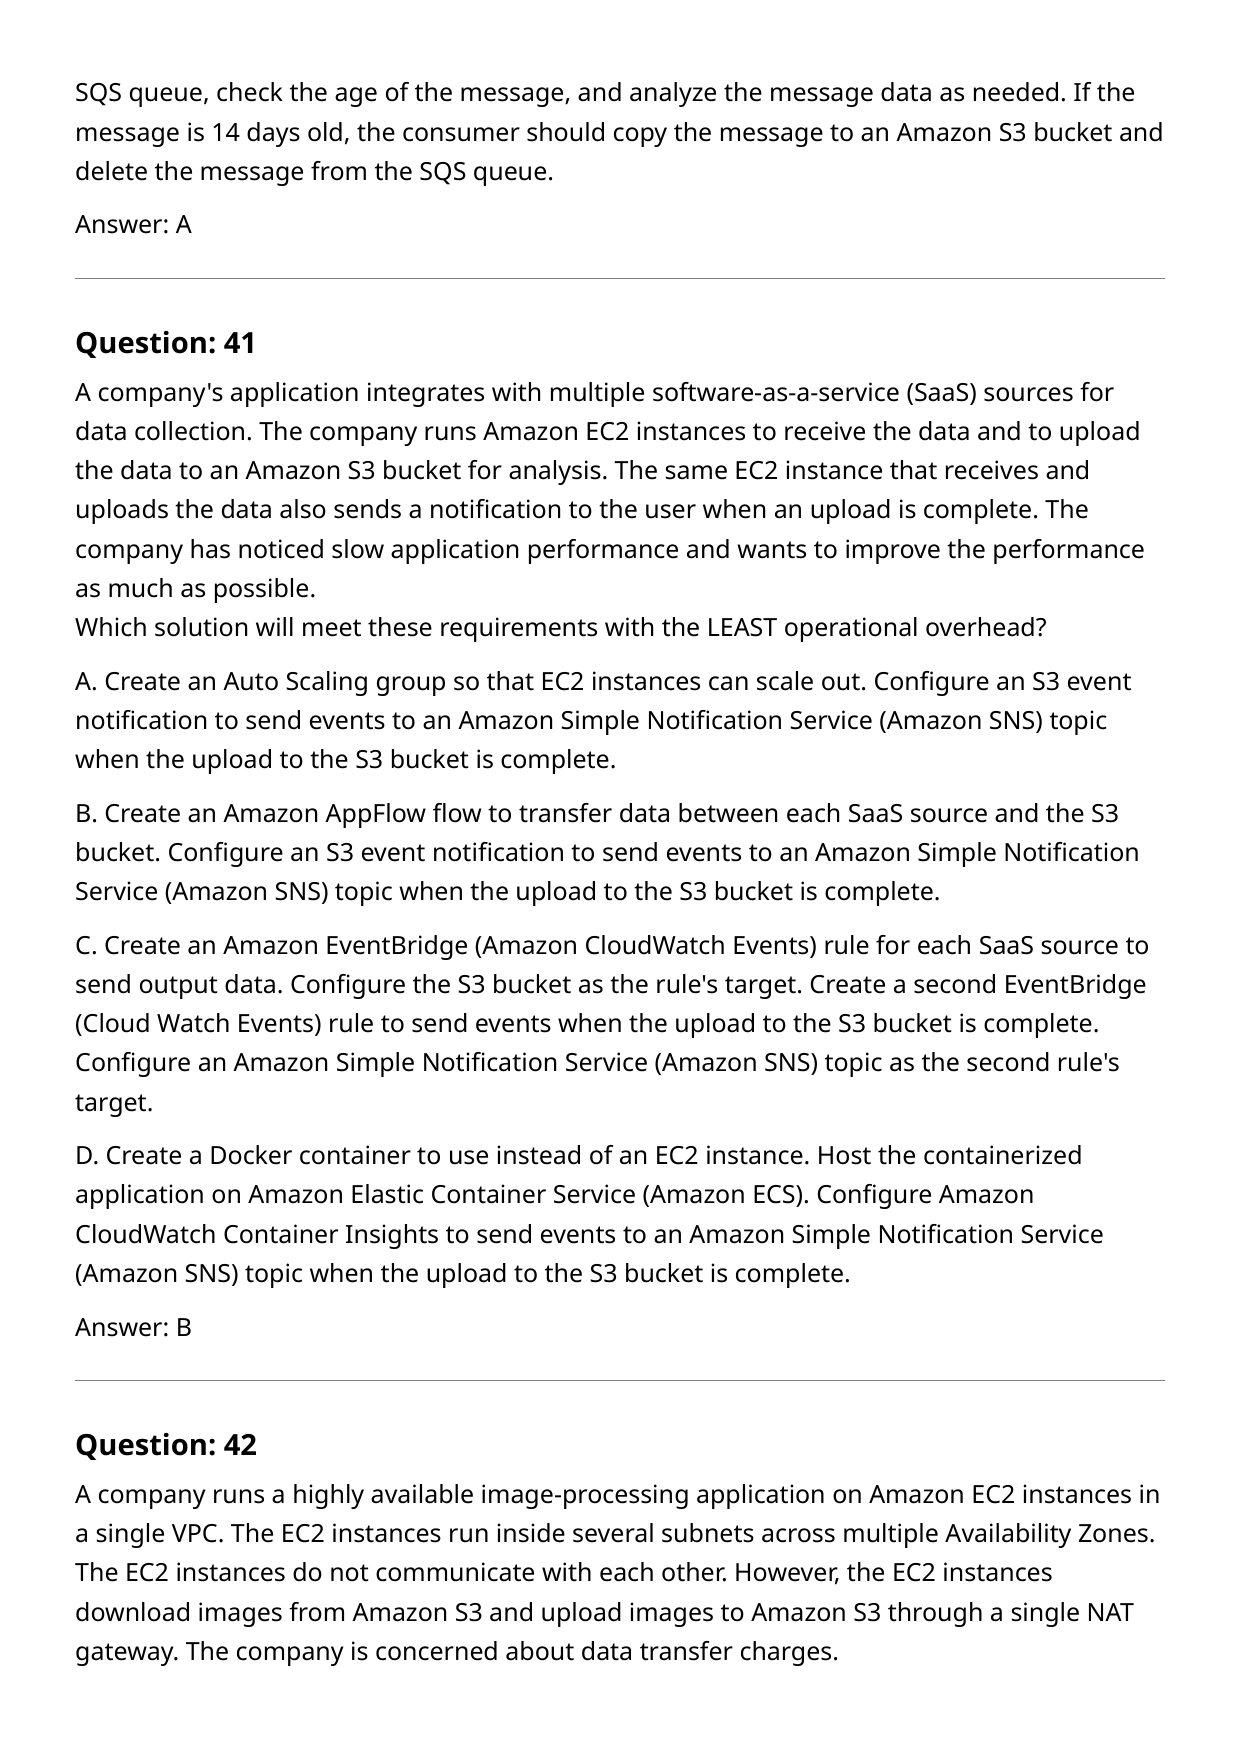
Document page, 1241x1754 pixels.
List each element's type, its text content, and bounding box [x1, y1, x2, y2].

text Answer: B [75, 1309, 1165, 1343]
text A. Create an Auto Scaling group so that EC2 instances can scale out. Configure an S3 event notification to send events to an Amazon Simple Notification Service (Amazon SNS) topic when the upload to the S3 bucket is complete. [75, 663, 1165, 776]
text A company runs a highly available image-processing application on Amazon EC2 instances in a single VPC. The EC2 instances run inside several subnets across multiple Availability Zones. The EC2 instances do not communicate with each other. However, the EC2 instances download images from Amazon S3 and upload images to Amazon S3 through a single NAT gateway. The company is concerned about data transfer charges. [75, 1477, 1165, 1667]
text A company's application integrates with multiple software-as-a-service (SaaS) sources for data collection. The company runs Amazon EC2 instances to receive the data and to upload the data to an Amazon S3 bucket for analysis. The same EC2 instance that receives and uploads the data also sends a notification to the user when an upload is complete. The company has noticed slow application performance and wants to improve the performance as much as possible. Which solution will meet these requirements with the LEAST operational overhead? [75, 374, 1165, 644]
text Answer: A [75, 207, 1165, 241]
subtitle Question: 41 [75, 322, 1165, 362]
text B. Create an Amazon AppFlow flow to transfer data between each SaaS source and the S3 bucket. Configure an S3 event notification to send events to an Amazon Simple Notification Service (Amazon SNS) topic when the upload to the S3 bucket is complete. [75, 795, 1165, 908]
subtitle Question: 42 [75, 1424, 1165, 1464]
text D. Create a Docker container to use instead of an EC2 instance. Host the containerized application on Amazon Elastic Container Service (Amazon ECS). Configure Amazon CloudWatch Container Insights to send events to an Amazon Simple Notification Service (Amazon SNS) topic when the upload to the S3 bucket is complete. [75, 1138, 1165, 1289]
text C. Create an Amazon EventBridge (Amazon CloudWatch Events) rule for each SaaS source to send output data. Configure the S3 bucket as the rule's target. Create a second EventBridge (Cloud Watch Events) rule to send events when the upload to the S3 bucket is complete. Configure an Amazon Simple Notification Service (Amazon SNS) topic as the second rule's target. [75, 927, 1165, 1118]
text SQS queue, check the age of the message, and analyze the message data as needed. If the message is 14 days old, the consumer should copy the message to an Amazon S3 bucket and delete the message from the SQS queue. [75, 75, 1165, 187]
